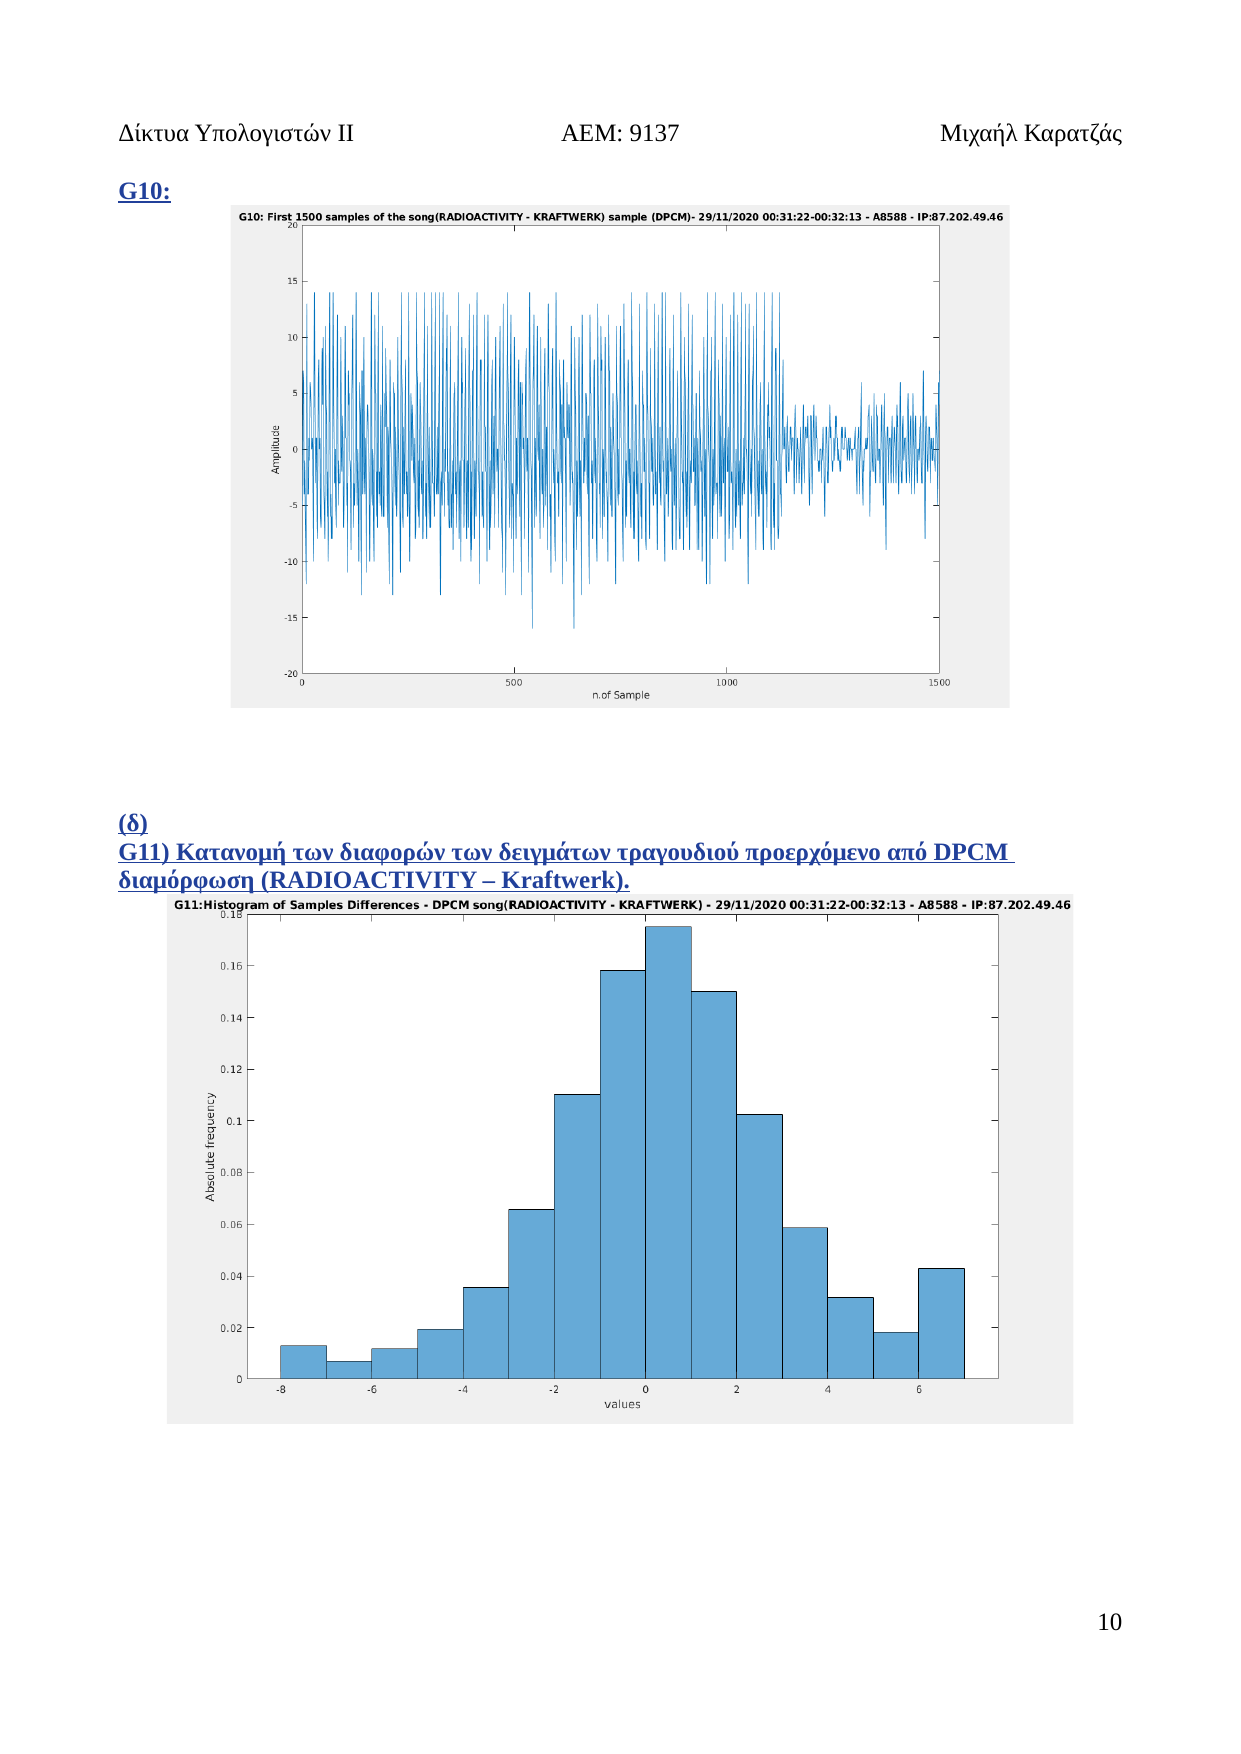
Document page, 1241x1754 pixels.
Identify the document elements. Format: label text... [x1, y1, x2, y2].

text G10: [118, 176, 1122, 205]
text G11) Κατανομή των διαφορών των δειγμάτων τραγουδιού προερχόμενο από DPCM διαμόρφωση (RADIOACTIVITY – Kraftwerk). [118, 837, 1122, 894]
text (δ) [118, 808, 1122, 837]
picture [166, 894, 1074, 1424]
picture [230, 205, 1010, 708]
